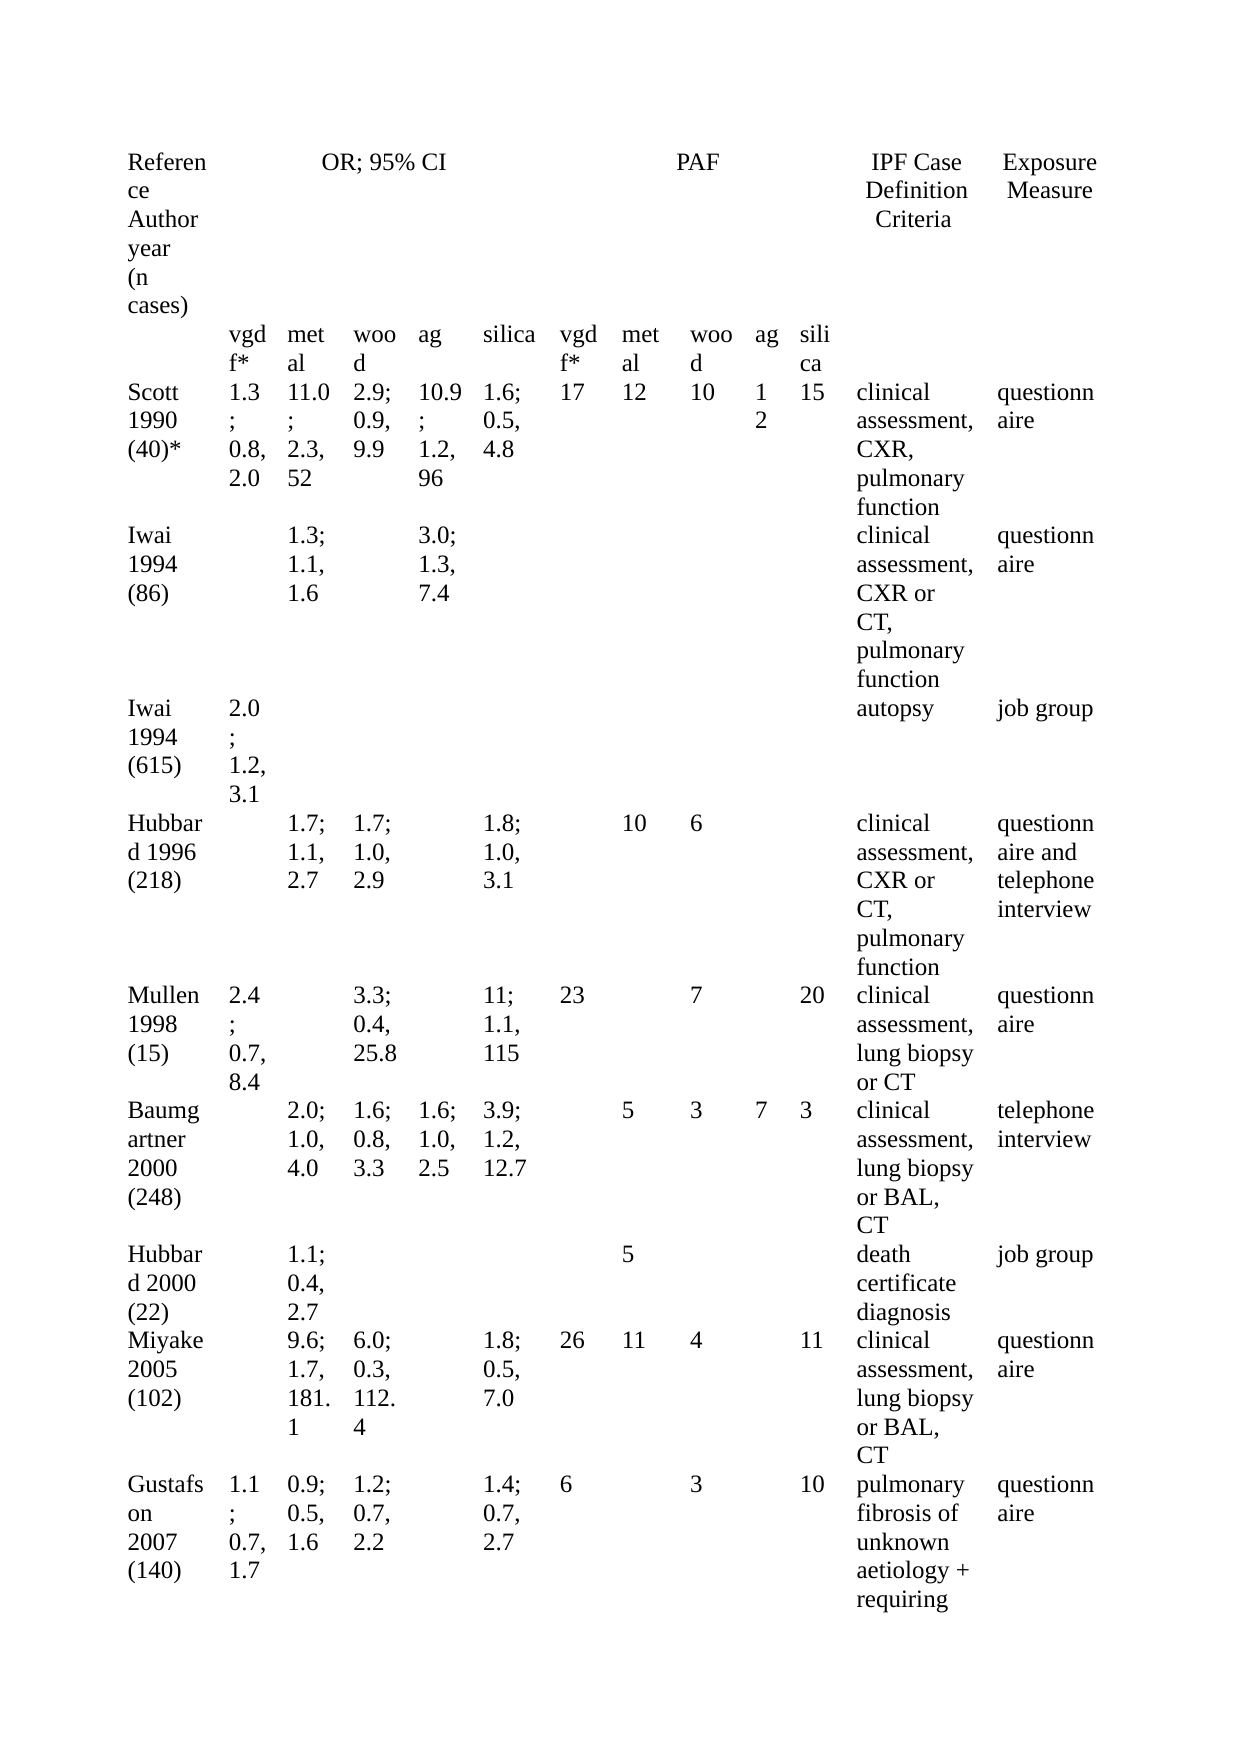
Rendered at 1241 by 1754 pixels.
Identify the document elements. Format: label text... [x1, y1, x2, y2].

table_cell Miyake 2005 (102) [118, 1326, 219, 1469]
table_cell 3.3; 0.4, 25.8 [344, 981, 409, 1096]
table_cell 1.3; 0.8, 2.0 [219, 377, 278, 521]
table_cell 3 [681, 1096, 746, 1239]
table_cell [550, 693, 612, 808]
table_cell 2.0; 1.0, 4.0 [278, 1096, 344, 1239]
table_header Exposure Measure [988, 147, 1113, 319]
table_cell [988, 319, 1113, 377]
table_cell 2.0; 1.2, 3.1 [219, 693, 278, 808]
table_cell Gustafson 2007 (140) [118, 1469, 219, 1613]
table_cell Hubbard 1996 (218) [118, 808, 219, 981]
table_cell [613, 693, 681, 808]
table_cell [344, 521, 409, 693]
table_cell [790, 521, 847, 693]
table_cell Mullen 1998 (15) [118, 981, 219, 1096]
table_header OR; 95% CI [219, 147, 550, 319]
table_cell Baumgartner 2000 (248) [118, 1096, 219, 1239]
table_cell 26 [550, 1326, 612, 1469]
table_cell 11 [790, 1326, 847, 1469]
table_cell 6 [681, 808, 746, 981]
table_cell questionnaire and telephone interview [988, 808, 1113, 981]
table_cell [550, 1239, 612, 1326]
table_cell questionnaire [988, 1469, 1113, 1613]
table_cell [613, 1469, 681, 1613]
table_cell 0.9; 0.5, 1.6 [278, 1469, 344, 1613]
table_cell 2.4; 0.7,8.4 [219, 981, 278, 1096]
table_cell 1.6; 0.5, 4.8 [474, 377, 550, 521]
table_cell clinical assessment, CXR or CT, pulmonary function [847, 808, 988, 981]
table_cell [613, 521, 681, 693]
table_cell vgdf* [219, 319, 278, 377]
table_cell autopsy [847, 693, 988, 808]
table_cell 7 [681, 981, 746, 1096]
table_cell [681, 1239, 746, 1326]
table_cell [790, 693, 847, 808]
table_cell clinical assessment, lung biopsy or BAL, CT [847, 1326, 988, 1469]
table_cell [746, 1469, 790, 1613]
table_cell [118, 319, 219, 377]
table_cell 6.0; 0.3, 112.4 [344, 1326, 409, 1469]
table_cell 1.4; 0.7, 2.7 [474, 1469, 550, 1613]
table_cell 1.7; 1.0, 2.9 [344, 808, 409, 981]
table_cell 10 [613, 808, 681, 981]
table_cell silica [474, 319, 550, 377]
table_cell clinical assessment, CXR, pulmonary function [847, 377, 988, 521]
table_cell [409, 1239, 474, 1326]
table_cell 3.9; 1.2, 12.7 [474, 1096, 550, 1239]
table_cell 1.7; 1.1, 2.7 [278, 808, 344, 981]
table_cell 15 [790, 377, 847, 521]
table_cell [219, 521, 278, 693]
table_cell metal [613, 319, 681, 377]
table_cell wood [344, 319, 409, 377]
table_cell 1.6; 1.0, 2.5 [409, 1096, 474, 1239]
table_cell [746, 981, 790, 1096]
table_cell [219, 1326, 278, 1469]
table_cell 1.1; 0.7, 1.7 [219, 1469, 278, 1613]
table_cell questionnaire [988, 981, 1113, 1096]
table_cell [409, 981, 474, 1096]
table_cell 1.8; 0.5, 7.0 [474, 1326, 550, 1469]
table_cell [550, 808, 612, 981]
table_cell [790, 1239, 847, 1326]
table_cell [746, 1326, 790, 1469]
table_cell 10 [790, 1469, 847, 1613]
table_cell [613, 981, 681, 1096]
table_cell [746, 521, 790, 693]
table_cell [746, 808, 790, 981]
table_cell clinical assessment, CXR or CT, pulmonary function [847, 521, 988, 693]
table_cell [219, 1239, 278, 1326]
table_cell [219, 808, 278, 981]
table_cell [681, 521, 746, 693]
table_cell 17 [550, 377, 612, 521]
table_cell 20 [790, 981, 847, 1096]
table_cell 11.0; 2.3, 52 [278, 377, 344, 521]
table_cell [746, 1239, 790, 1326]
table_cell 4 [681, 1326, 746, 1469]
table_cell questionnaire [988, 521, 1113, 693]
table_cell 5 [613, 1239, 681, 1326]
table_cell vgdf* [550, 319, 612, 377]
table_cell Hubbard 2000 (22) [118, 1239, 219, 1326]
table_cell [409, 808, 474, 981]
table_header IPF Case Definition Criteria [847, 147, 988, 319]
table_header PAF [550, 147, 847, 319]
table_cell ag [409, 319, 474, 377]
table_cell 2.9; 0.9, 9.9 [344, 377, 409, 521]
table_cell 11; 1.1, 115 [474, 981, 550, 1096]
table_cell metal [278, 319, 344, 377]
table_cell 6 [550, 1469, 612, 1613]
table_cell [474, 1239, 550, 1326]
table_cell 1.6; 0.8, 3.3 [344, 1096, 409, 1239]
table_cell telephone interview [988, 1096, 1113, 1239]
table_cell clinical assessment, lung biopsy or CT [847, 981, 988, 1096]
table_cell questionnaire [988, 377, 1113, 521]
table_cell Scott 1990 (40)* [118, 377, 219, 521]
table_cell clinical assessment, lung biopsy or BAL, CT [847, 1096, 988, 1239]
table_cell job group [988, 693, 1113, 808]
table_cell 10.9; 1.2, 96 [409, 377, 474, 521]
table_cell 5 [613, 1096, 681, 1239]
table_cell 7 [746, 1096, 790, 1239]
table_cell 3 [790, 1096, 847, 1239]
table_cell [344, 1239, 409, 1326]
table_cell [790, 808, 847, 981]
table_cell [278, 981, 344, 1096]
table_cell [847, 319, 988, 377]
table_cell wood [681, 319, 746, 377]
table_cell Iwai 1994 (86) [118, 521, 219, 693]
table_cell 3 [681, 1469, 746, 1613]
table_cell Iwai 1994 (615) [118, 693, 219, 808]
table_cell 1.3; 1.1, 1.6 [278, 521, 344, 693]
table_cell [409, 1326, 474, 1469]
table_cell questionnaire [988, 1326, 1113, 1469]
table_cell [278, 693, 344, 808]
table_cell death certificate diagnosis [847, 1239, 988, 1326]
table_cell [409, 693, 474, 808]
table_cell [344, 693, 409, 808]
table_cell 10 [681, 377, 746, 521]
table_cell silica [790, 319, 847, 377]
table_cell [550, 1096, 612, 1239]
table_cell 12 [746, 377, 790, 521]
table_cell 12 [613, 377, 681, 521]
table_cell 1.8; 1.0, 3.1 [474, 808, 550, 981]
table_cell [474, 693, 550, 808]
table_cell ag [746, 319, 790, 377]
table_cell [550, 521, 612, 693]
table_cell 3.0; 1.3, 7.4 [409, 521, 474, 693]
table_cell pulmonary fibrosis of unknown aetiology + requiring [847, 1469, 988, 1613]
table_cell [219, 1096, 278, 1239]
table_cell [474, 521, 550, 693]
table_cell 1.2; 0.7, 2.2 [344, 1469, 409, 1613]
table_cell 9.6; 1.7, 181.1 [278, 1326, 344, 1469]
table_cell [409, 1469, 474, 1613]
table_cell 11 [613, 1326, 681, 1469]
table_header Reference Author year (n cases) [118, 147, 219, 319]
table_cell [746, 693, 790, 808]
table_cell 1.1; 0.4, 2.7 [278, 1239, 344, 1326]
table_cell 23 [550, 981, 612, 1096]
table_cell job group [988, 1239, 1113, 1326]
table_cell [681, 693, 746, 808]
